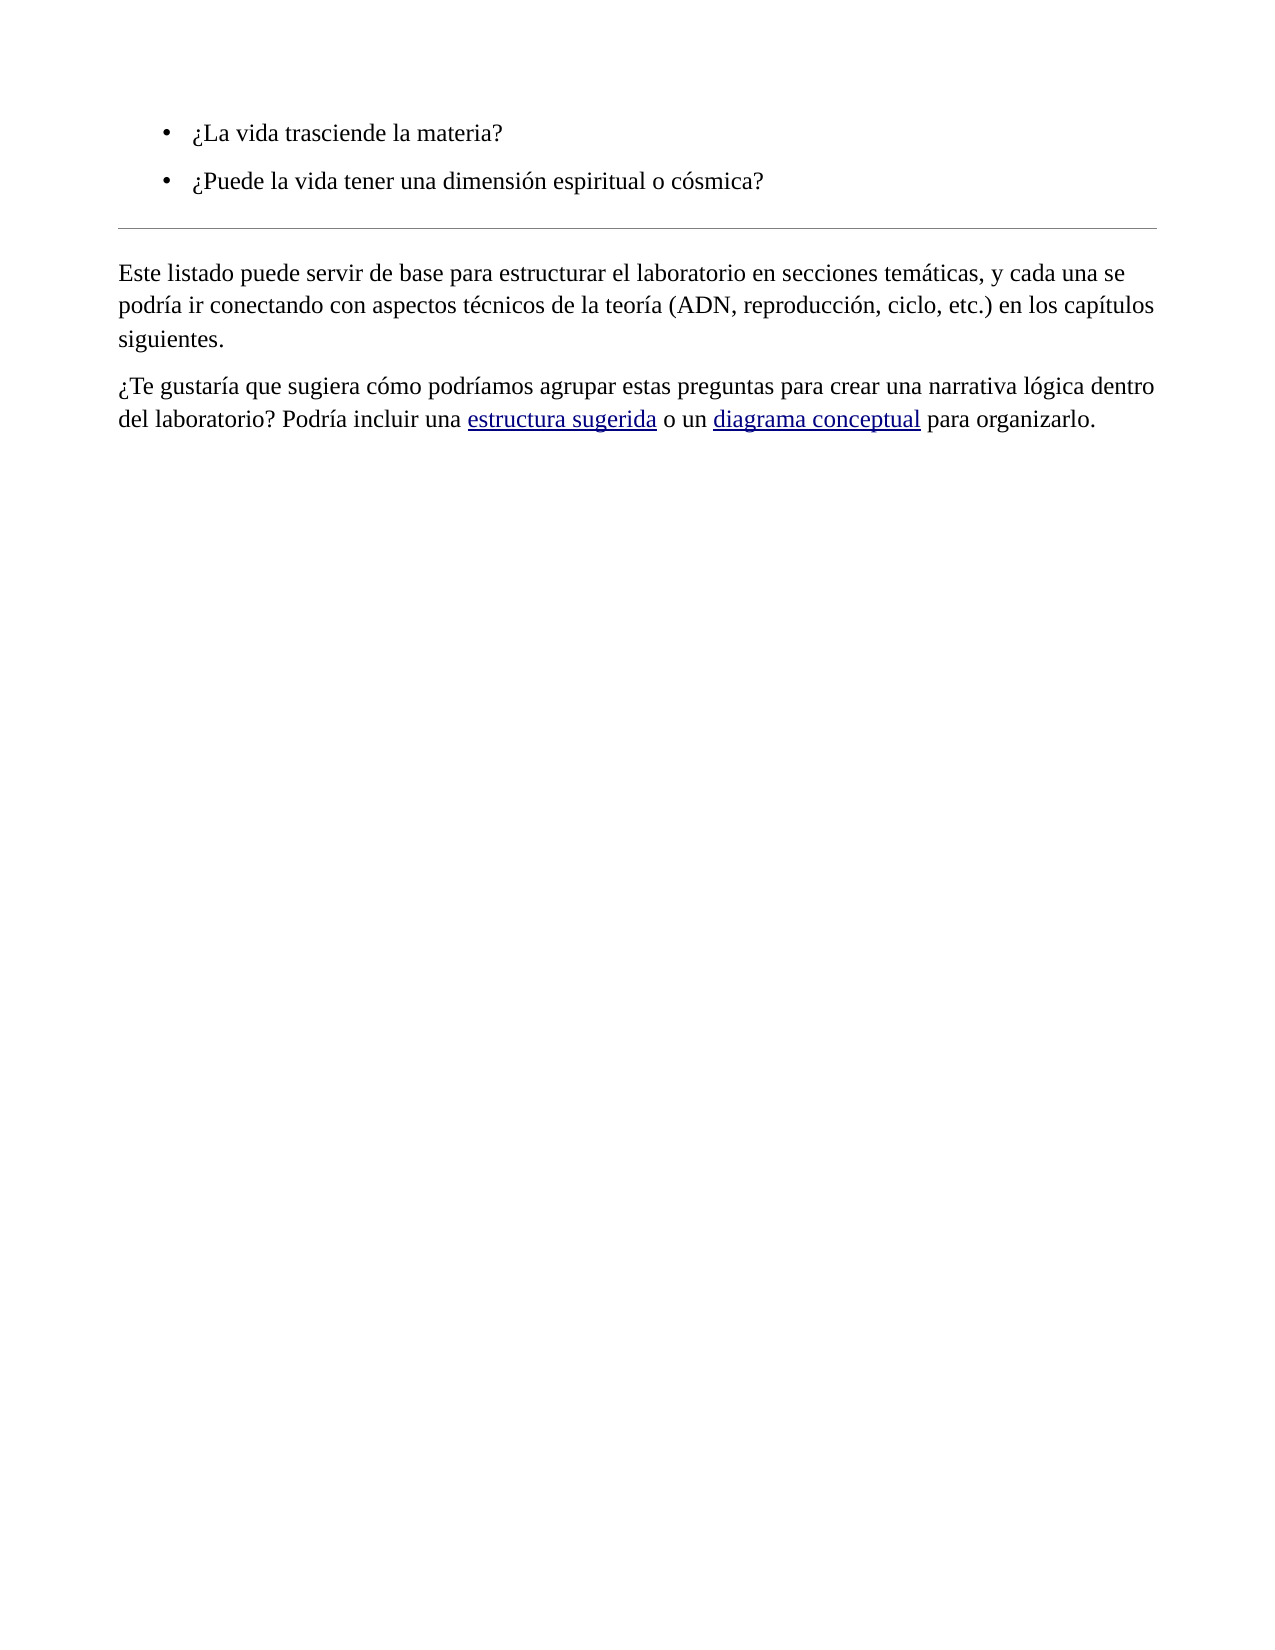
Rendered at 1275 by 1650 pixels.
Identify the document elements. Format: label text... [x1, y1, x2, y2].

list ¿Puede la vida tener una dimensión espiritual o cósmica? [162, 166, 1157, 194]
text Este listado puede servir de base para estructurar el laboratorio en secciones temáticas, y cada una se podría ir conectando con aspectos técnicos de la teoría (ADN, reproducción, ciclo, etc.) en los capítulos siguientes. [118, 258, 1157, 352]
list ¿La vida trasciende la materia? [162, 118, 1157, 147]
text ¿Te gustaría que sugiera cómo podríamos agrupar estas preguntas para crear una narrativa lógica dentro del laboratorio? Podría incluir una estructura sugerida o un diagrama conceptual para organizarlo. [118, 371, 1157, 433]
